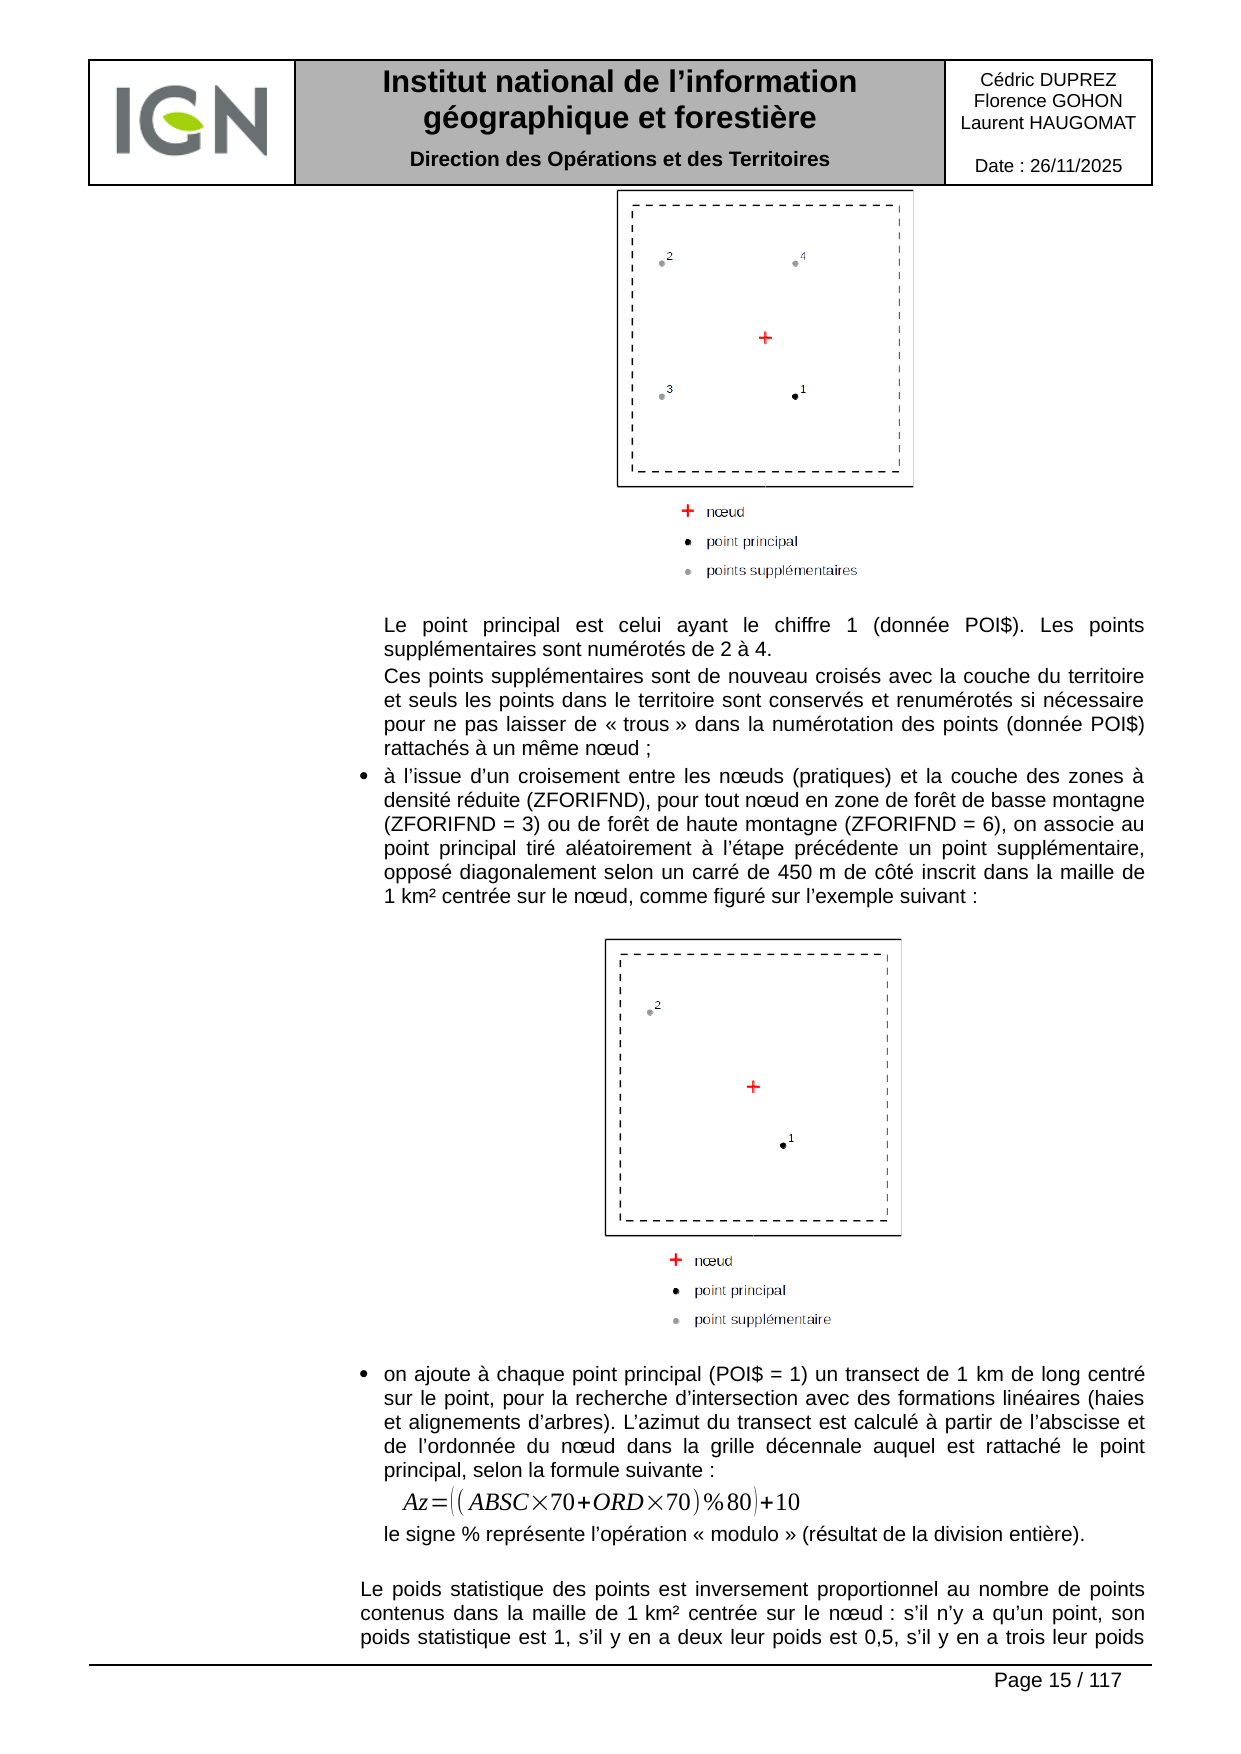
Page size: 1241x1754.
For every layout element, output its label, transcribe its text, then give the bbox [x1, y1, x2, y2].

table_cell [89, 186, 354, 1654]
picture [604, 938, 902, 1331]
picture [616, 189, 914, 582]
table_cell Le point principal est celui ayant le chiffre 1 (donnée POI$). Les points supplémentaires sont numérotés de 2 à 4. Ces points supplémentaires sont de nouveau croisés avec la couche du territoire et seuls les points dans le territoire sont conservés et renumérotés si nécessaire pour ne pas laisser de « trous » dans la numérotation des points (donnée POI$) rattachés à un même nœud ; à l’issue d’un croisement entre les nœuds (pratiques) et la couche des zones à densité réduite (ZFORIFND), pour tout nœud en zone de forêt de basse montagne (ZFORIFND = 3) ou de forêt de haute montagne (ZFORIFND = 6), on associe au point principal tiré aléatoirement à l’étape précédente un point supplémentaire, opposé diagonalement selon un carré de 450 m de côté inscrit dans la maille de 1 km² centrée sur le nœud, comme figuré sur l’exemple suivant : on ajoute à chaque point principal (POI$ = 1) un transect de 1 km de long centré sur le point, pour la recherche d’intersection avec des formations linéaires (haies et alignements d’arbres). L’azimut du transect est calculé à partir de l’abscisse et de l’ordonnée du nœud dans la grille décennale auquel est rattaché le point principal, selon la formule suivante : le signe % représente l’opération « modulo » (résultat de la division entière). Le poids statistique des points est inversement proportionnel au nombre de points contenus dans la maille de 1 km² centrée sur le nœud : s’il n’y a qu’un point, son poids statistique est 1, s’il y en a deux leur poids est 0,5, s’il y en a trois leur poids [354, 186, 1152, 1654]
picture [91, 62, 293, 180]
